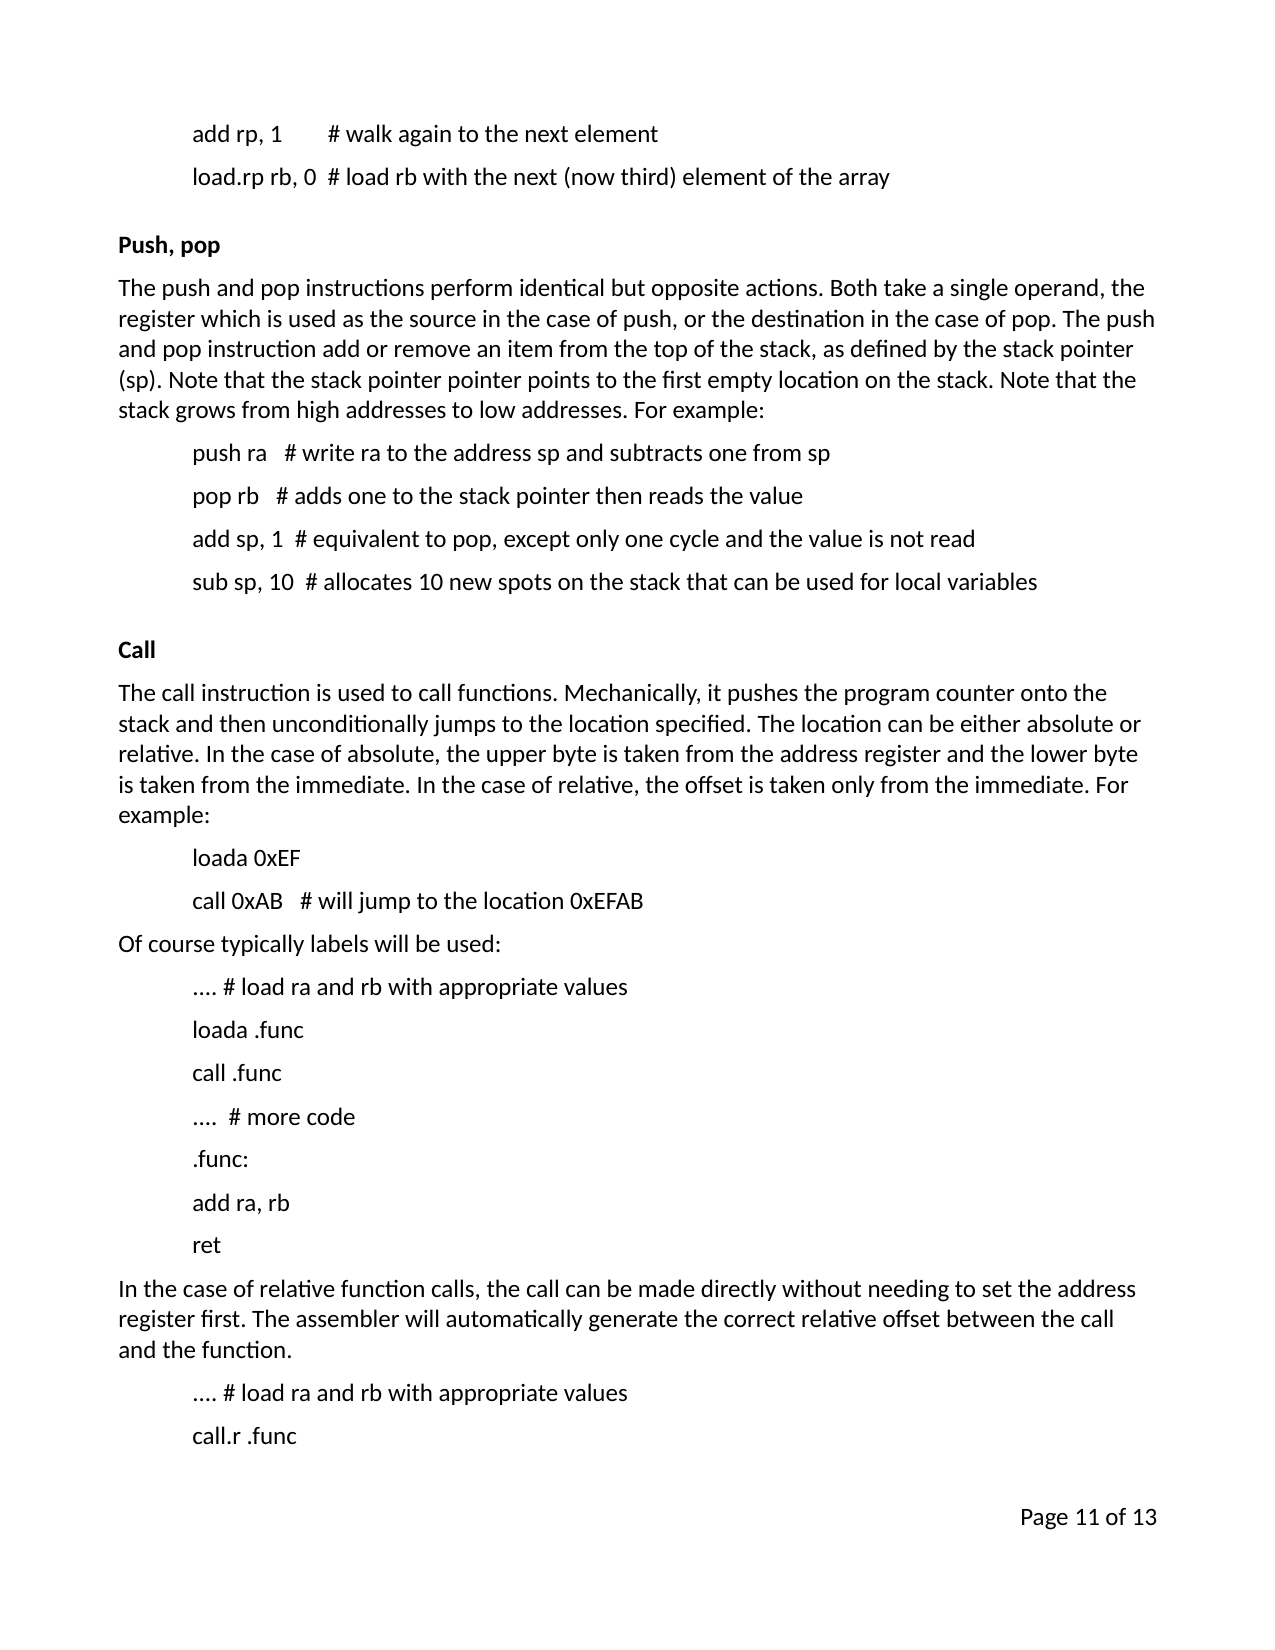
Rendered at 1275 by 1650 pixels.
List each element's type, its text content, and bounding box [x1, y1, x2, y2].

subtitle Call [118, 634, 1157, 665]
text .func: [118, 1144, 1157, 1174]
text Of course typically labels will be used: [118, 928, 1157, 959]
text call.r .func [118, 1420, 1157, 1450]
text .... # load ra and rb with appropriate values [118, 972, 1157, 1002]
text pop rb # adds one to the stack pointer then reads the value [118, 480, 1157, 511]
text add sp, 1 # equivalent to pop, except only one cycle and the value is not read [118, 523, 1157, 554]
text loada 0xEF [118, 842, 1157, 873]
text call .func [118, 1058, 1157, 1088]
text .... # load ra and rb with appropriate values [118, 1377, 1157, 1407]
text ret [118, 1230, 1157, 1260]
text .... # more code [118, 1101, 1157, 1131]
subtitle Push, pop [118, 229, 1157, 260]
text call 0xAB # will jump to the location 0xEFAB [118, 886, 1157, 916]
text load.rp rb, 0 # load rb with the next (now third) element of the array [118, 161, 1157, 192]
text loada .func [118, 1014, 1157, 1045]
text The call instruction is used to call functions. Mechanically, it pushes the program counter onto the stack and then unconditionally jumps to the location specified. The location can be either absolute or relative. In the case of absolute, the upper byte is taken from the address register and the lower byte is taken from the immediate. In the case of relative, the offset is taken only from the immediate. For example: [118, 677, 1157, 830]
text add rp, 1 # walk again to the next element [118, 118, 1157, 149]
text push ra # write ra to the address sp and subtracts one from sp [118, 437, 1157, 468]
text sub sp, 10 # allocates 10 new spots on the stack that can be used for local variables [118, 566, 1157, 597]
text add ra, rb [118, 1187, 1157, 1217]
text The push and pop instructions perform identical but opposite actions. Both take a single operand, the register which is used as the source in the case of push, or the destination in the case of pop. The push and pop instruction add or remove an item from the top of the stack, as defined by the stack pointer (sp). Note that the stack pointer pointer points to the first empty location on the stack. Note that the stack grows from high addresses to low addresses. For example: [118, 272, 1157, 425]
text In the case of relative function calls, the call can be made directly without needing to set the address register first. The assembler will automatically generate the correct relative offset between the call and the function. [118, 1273, 1157, 1364]
